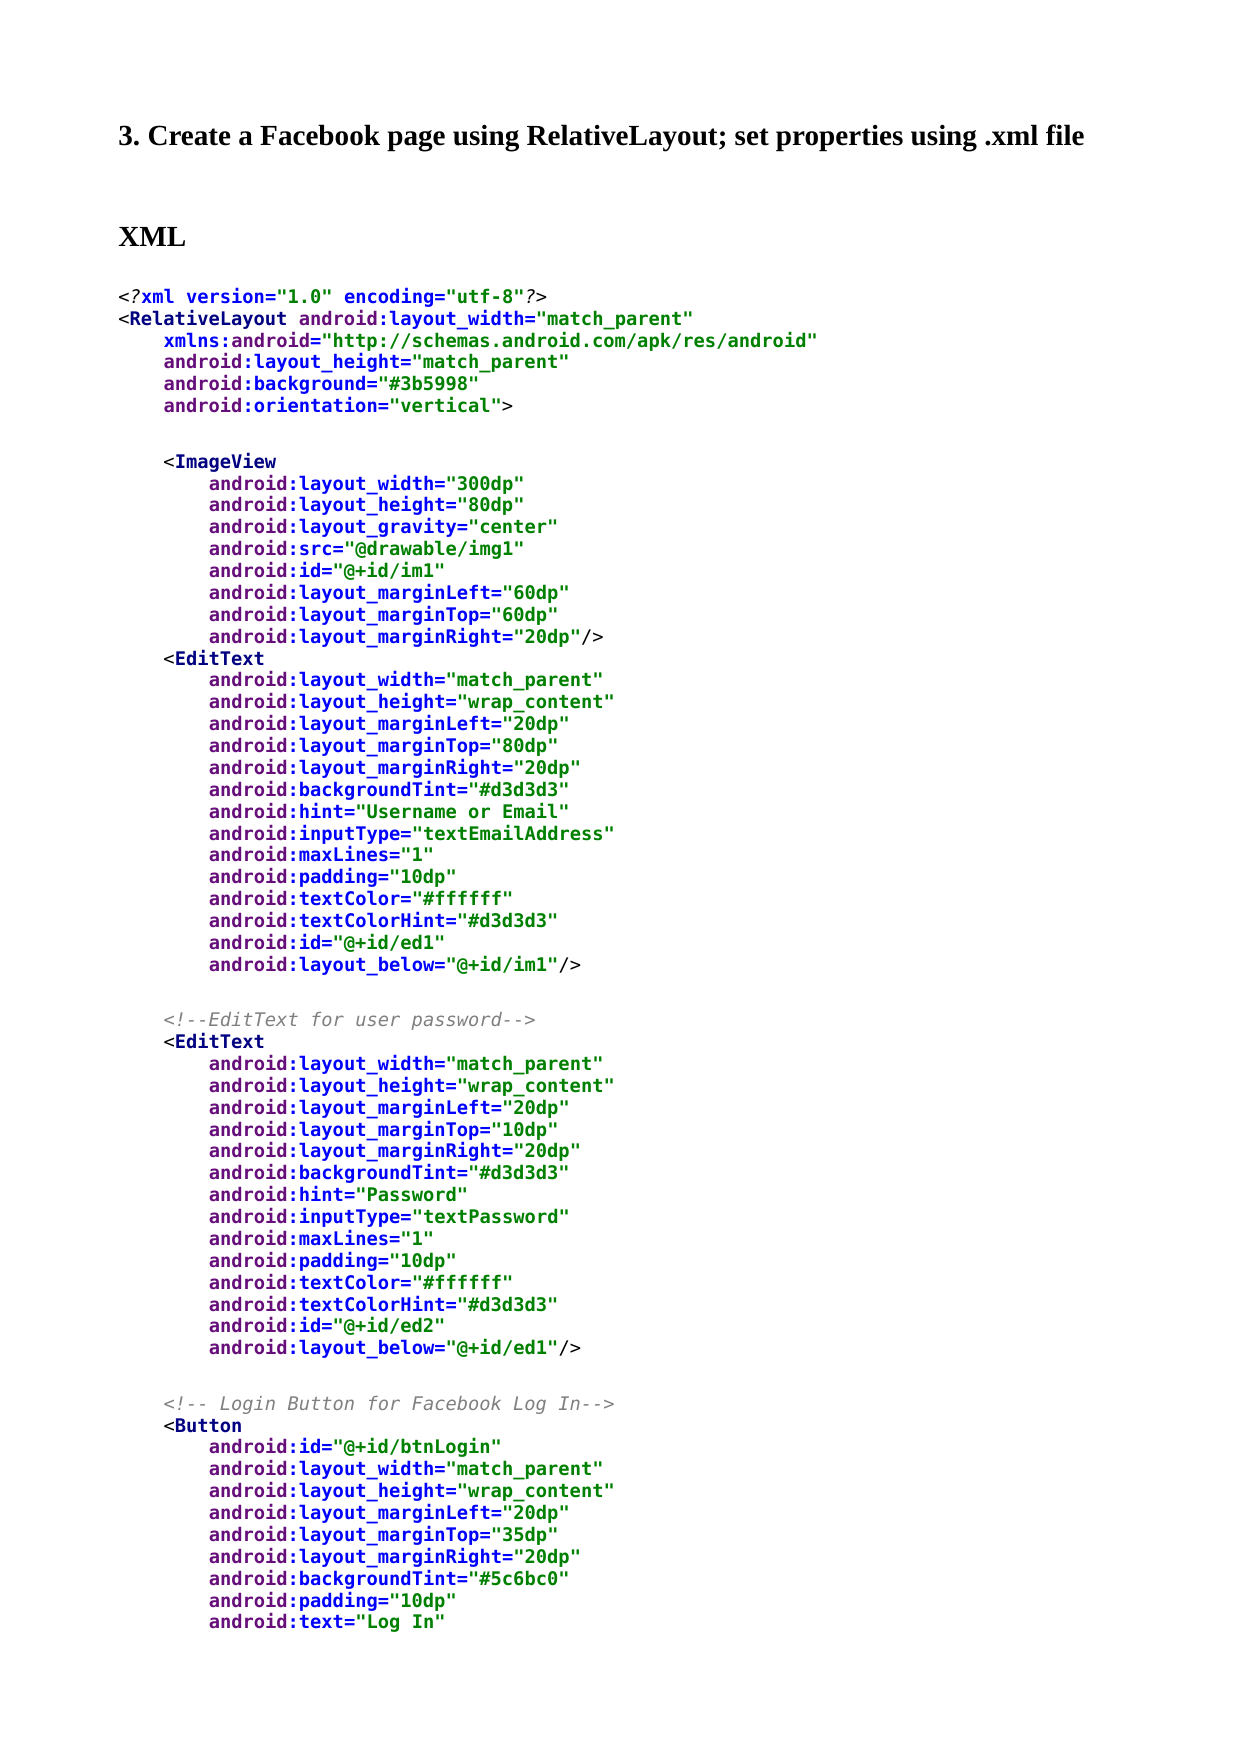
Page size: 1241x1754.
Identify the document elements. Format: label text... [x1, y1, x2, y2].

text XML [118, 219, 1122, 252]
text 3. Create a Facebook page using RelativeLayout; set properties using .xml file [118, 118, 1122, 152]
text <?xml version="1.0" encoding="utf-8"?> <RelativeLayout android:layout_width="match_parent" xmlns:android="http://schemas.android.com/apk/res/android" android:layout_height="match_parent" android:background="#3b5998" android:orientation="vertical"> <ImageView android:layout_width="300dp" android:layout_height="80dp" android:layout_gravity="center" android:src="@drawable/img1" android:id="@+id/im1" android:layout_marginLeft="60dp" android:layout_marginTop="60dp" android:layout_marginRight="20dp"/> <EditText android:layout_width="match_parent" android:layout_height="wrap_content" android:layout_marginLeft="20dp" android:layout_marginTop="80dp" android:layout_marginRight="20dp" android:backgroundTint="#d3d3d3" android:hint="Username or Email" android:inputType="textEmailAddress" android:maxLines="1" android:padding="10dp" android:textColor="#ffffff" android:textColorHint="#d3d3d3" android:id="@+id/ed1" android:layout_below="@+id/im1"/> <!--EditText for user password--> <EditText android:layout_width="match_parent" android:layout_height="wrap_content" android:layout_marginLeft="20dp" android:layout_marginTop="10dp" android:layout_marginRight="20dp" android:backgroundTint="#d3d3d3" android:hint="Password" android:inputType="textPassword" android:maxLines="1" android:padding="10dp" android:textColor="#ffffff" android:textColorHint="#d3d3d3" android:id="@+id/ed2" android:layout_below="@+id/ed1"/> <!-- Login Button for Facebook Log In--> <Button android:id="@+id/btnLogin" android:layout_width="match_parent" android:layout_height="wrap_content" android:layout_marginLeft="20dp" android:layout_marginTop="35dp" android:layout_marginRight="20dp" android:backgroundTint="#5c6bc0" android:padding="10dp" android:text="Log In" [118, 286, 1122, 1633]
